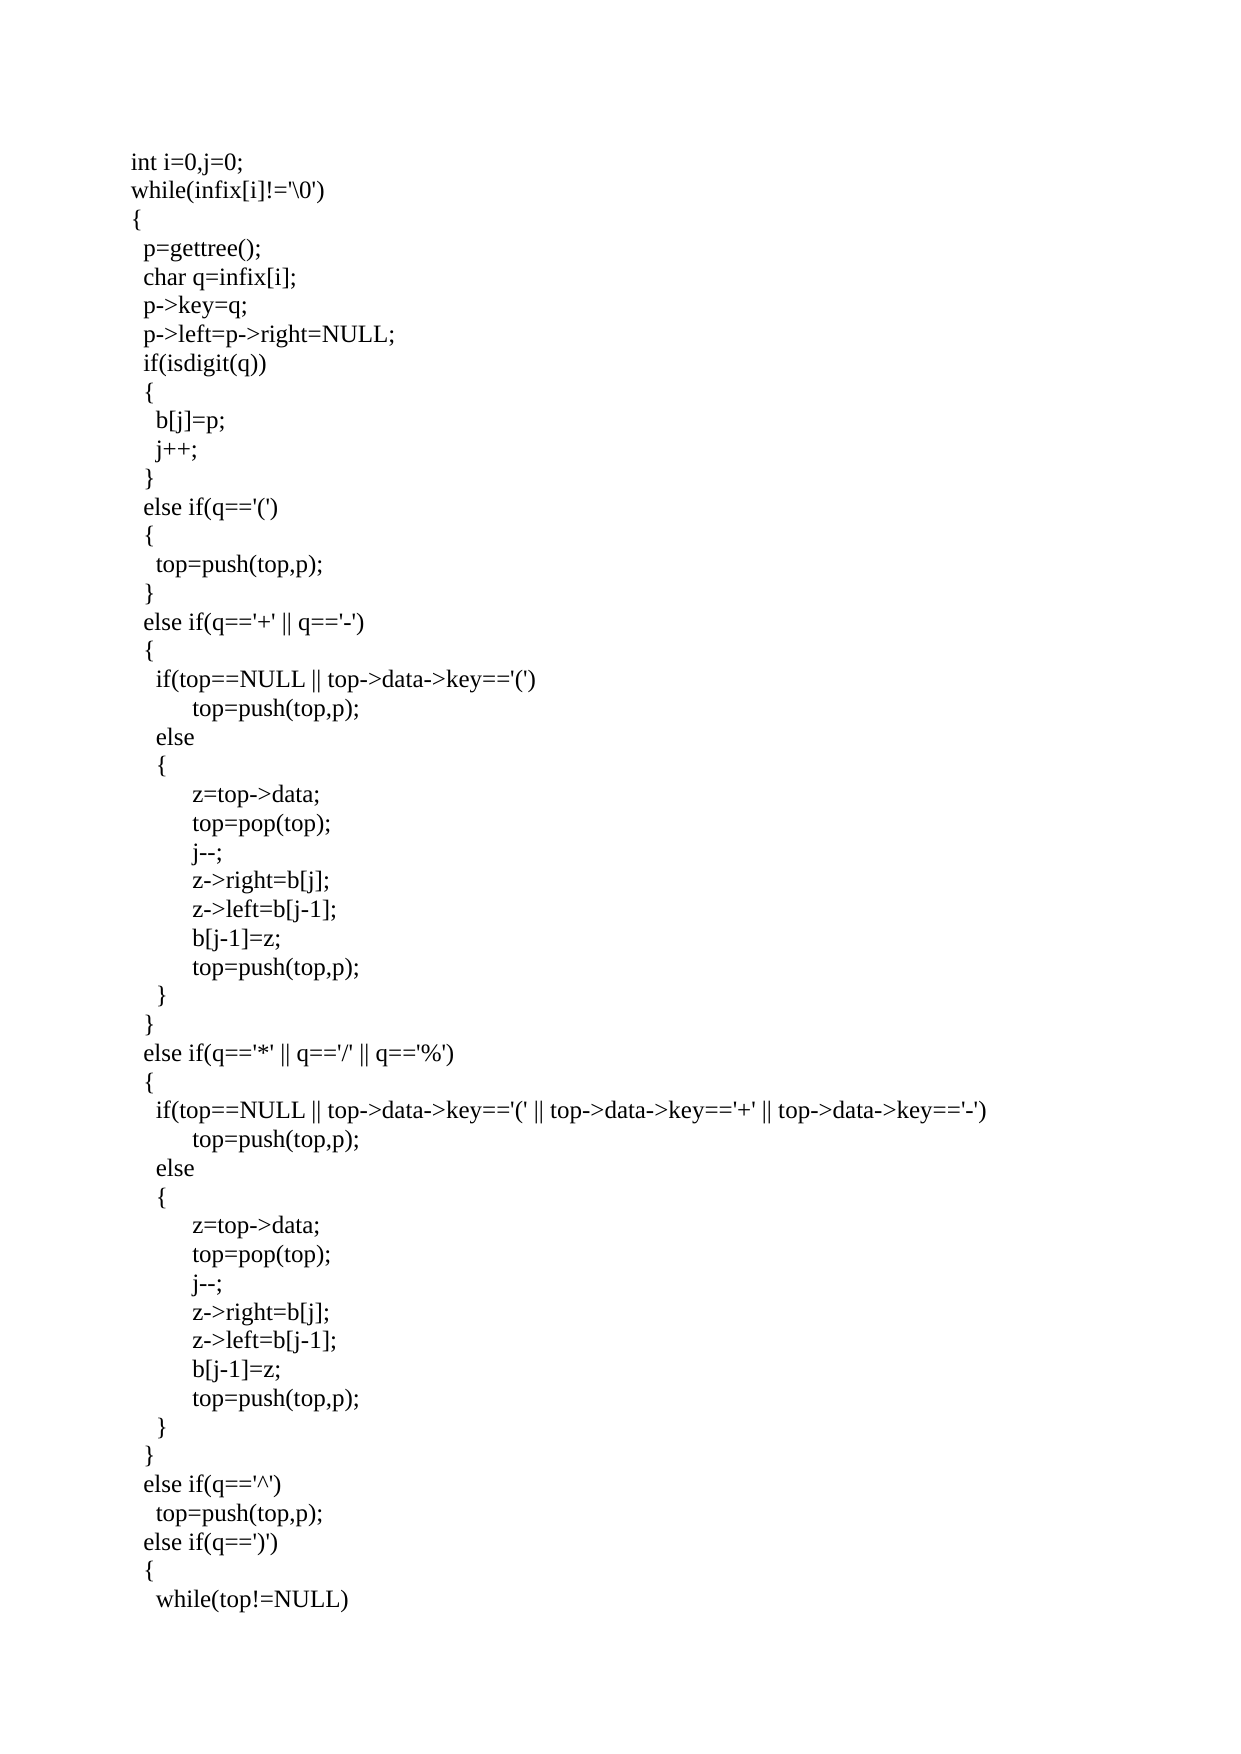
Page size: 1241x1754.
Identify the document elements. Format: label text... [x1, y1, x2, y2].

text p=gettree(); [118, 233, 1122, 262]
text top=pop(top); [118, 1239, 1122, 1268]
text b[j-1]=z; [118, 1354, 1122, 1383]
text z->left=b[j-1]; [118, 1326, 1122, 1354]
text else if(q=='+' || q=='-') [118, 607, 1122, 636]
text { [118, 1067, 1122, 1096]
text if(isdigit(q)) [118, 348, 1122, 377]
text { [118, 204, 1122, 233]
text p->left=p->right=NULL; [118, 319, 1122, 348]
text int i=0,j=0; [118, 147, 1122, 176]
text z=top->data; [118, 779, 1122, 808]
text } [118, 1009, 1122, 1038]
text else if(q=='^') [118, 1469, 1122, 1498]
text p->key=q; [118, 291, 1122, 319]
text } [118, 1441, 1122, 1469]
text char q=infix[i]; [118, 262, 1122, 291]
text top=pop(top); [118, 808, 1122, 837]
text b[j]=p; [118, 406, 1122, 434]
text top=push(top,p); [118, 1124, 1122, 1153]
text else [118, 722, 1122, 751]
text top=push(top,p); [118, 1383, 1122, 1412]
text while(infix[i]!='\0') [118, 176, 1122, 204]
text top=push(top,p); [118, 693, 1122, 722]
text } [118, 578, 1122, 607]
text top=push(top,p); [118, 952, 1122, 981]
text top=push(top,p); [118, 1498, 1122, 1527]
text z->right=b[j]; [118, 1297, 1122, 1326]
text while(top!=NULL) [118, 1584, 1122, 1613]
text { [118, 377, 1122, 406]
text z=top->data; [118, 1211, 1122, 1239]
text j++; [118, 434, 1122, 463]
text top=push(top,p); [118, 549, 1122, 578]
text b[j-1]=z; [118, 923, 1122, 952]
text } [118, 981, 1122, 1009]
text if(top==NULL || top->data->key=='(' || top->data->key=='+' || top->data->key=='-') [118, 1096, 1122, 1124]
text else [118, 1153, 1122, 1182]
text j--; [118, 1268, 1122, 1297]
text j--; [118, 837, 1122, 866]
text else if(q==')') [118, 1527, 1122, 1556]
text if(top==NULL || top->data->key=='(') [118, 664, 1122, 693]
text { [118, 751, 1122, 779]
text z->right=b[j]; [118, 866, 1122, 894]
text else if(q=='(') [118, 492, 1122, 521]
text { [118, 1182, 1122, 1211]
text } [118, 1412, 1122, 1441]
text z->left=b[j-1]; [118, 894, 1122, 923]
text { [118, 636, 1122, 664]
text else if(q=='*' || q=='/' || q=='%') [118, 1038, 1122, 1067]
text } [118, 463, 1122, 492]
text { [118, 1556, 1122, 1584]
text { [118, 521, 1122, 549]
